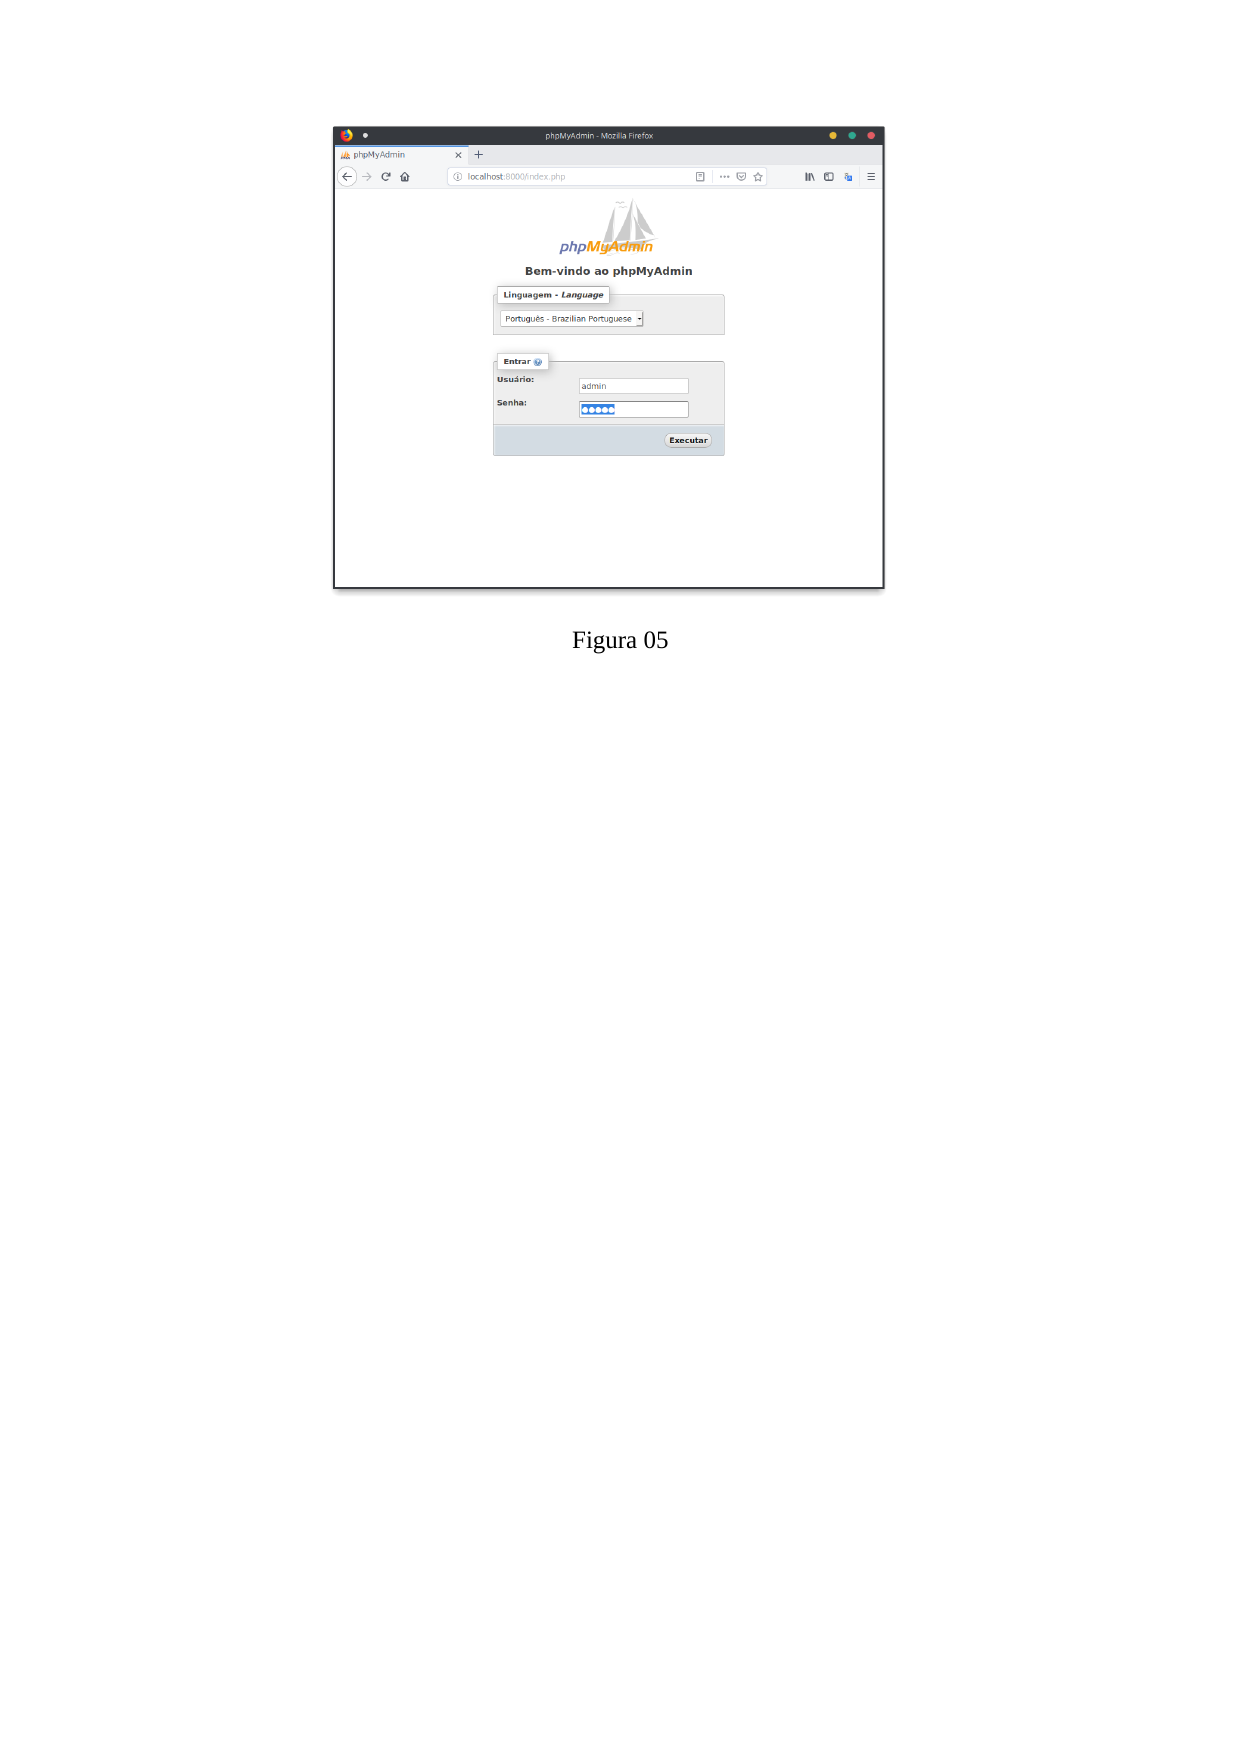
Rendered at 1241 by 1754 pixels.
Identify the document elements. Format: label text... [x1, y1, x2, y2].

picture [330, 125, 887, 597]
text Figura 05 [118, 625, 1122, 654]
